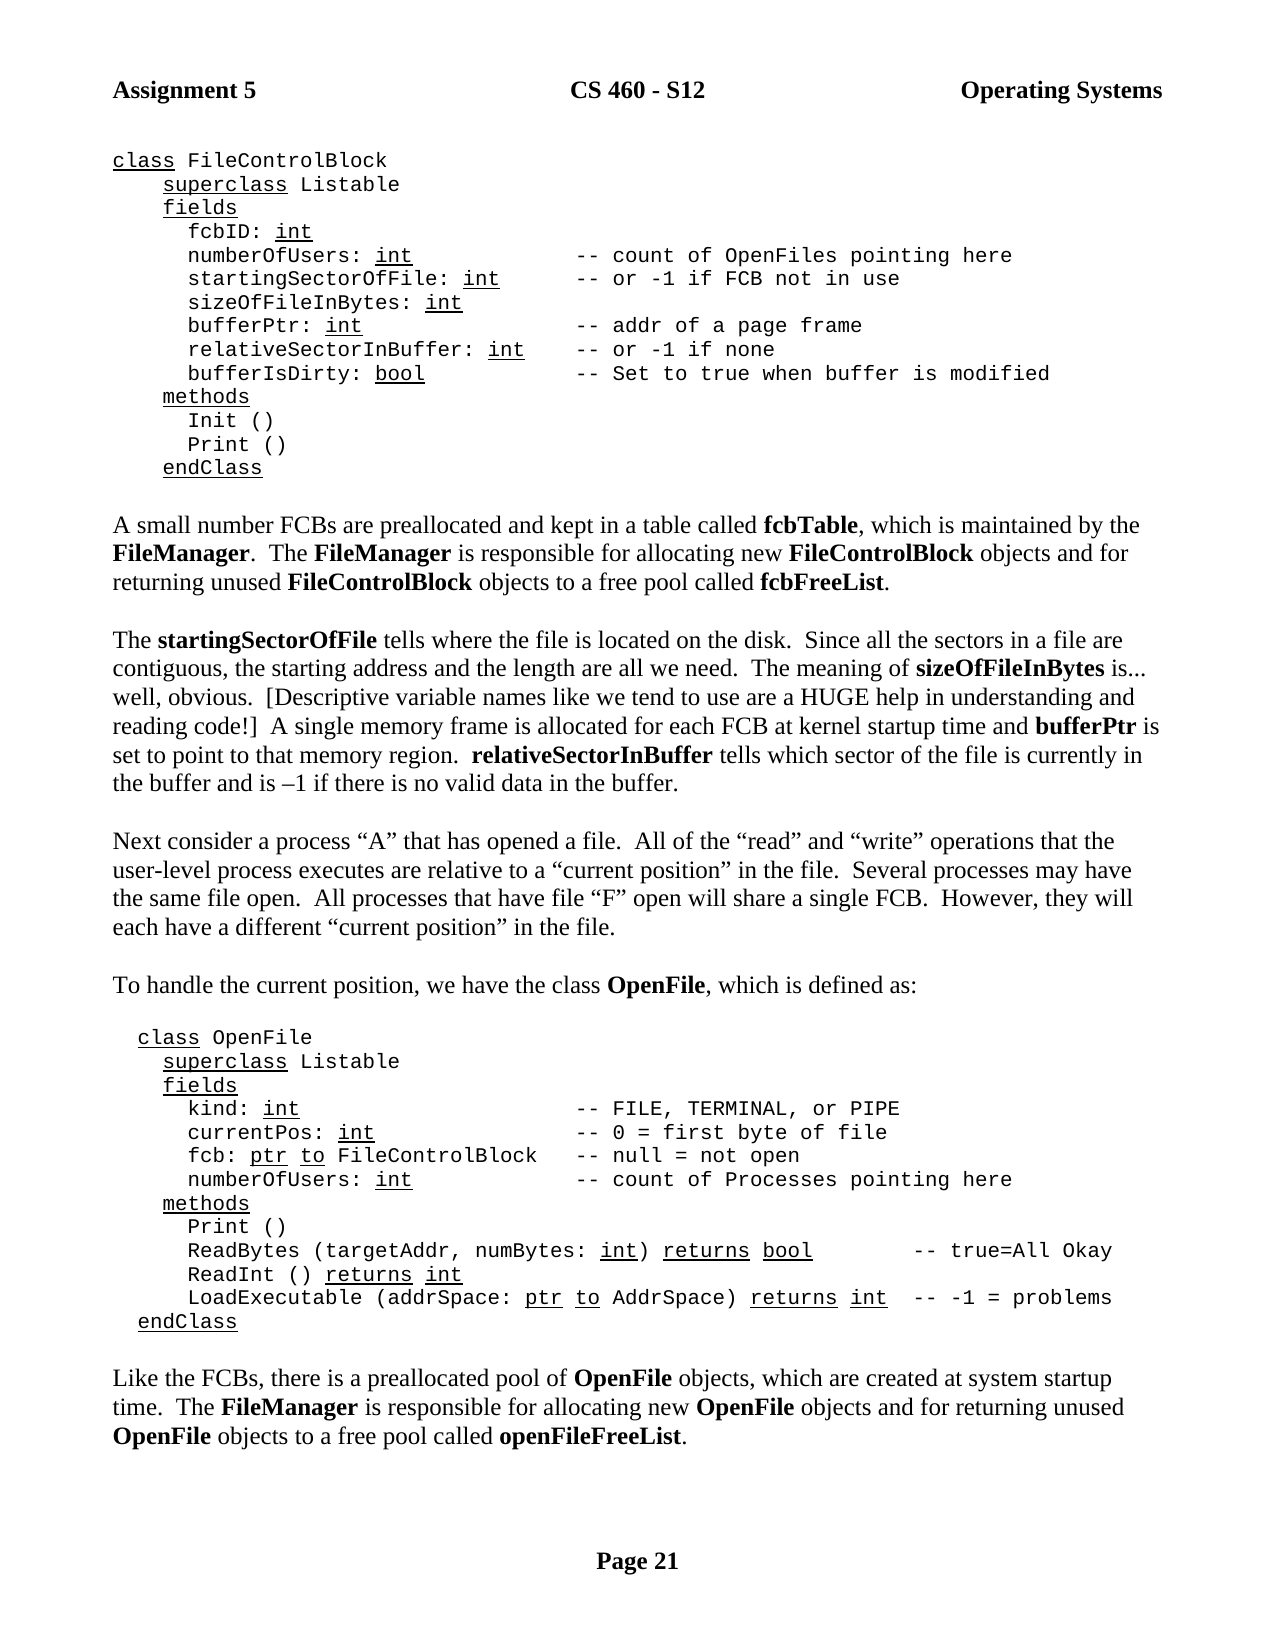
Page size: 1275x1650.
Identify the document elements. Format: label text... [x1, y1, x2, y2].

text fields [112, 1074, 1162, 1098]
text ReadBytes (targetAddr, numBytes: int) returns bool -- true=All Okay [112, 1240, 1162, 1264]
text startingSectorOfFile: int -- or -1 if FCB not in use [112, 268, 1162, 292]
text fields [112, 197, 1162, 221]
text endClass [112, 457, 1162, 481]
text fcb: ptr to FileControlBlock -- null = not open [112, 1146, 1162, 1169]
text relativeSectorInBuffer: int -- or -1 if none [112, 339, 1162, 363]
text class FileControlBlock [112, 150, 1162, 174]
text A small number FCBs are preallocated and kept in a table called fcbTable, which is maintained by the FileManager. The FileManager is responsible for allocating new FileControlBlock objects and for returning unused FileControlBlock objects to a free pool called fcbFreeList. [112, 510, 1162, 596]
text Like the FCBs, there is a preallocated pool of OpenFile objects, which are created at system startup time. The FileManager is responsible for allocating new OpenFile objects and for returning unused OpenFile objects to a free pool called openFileFreeList. [112, 1363, 1162, 1450]
text Next consider a process “A” that has opened a file. All of the “read” and “write” operations that the user-level process executes are relative to a “current position” in the file. Several processes may have the same file open. All processes that have file “F” open will share a single FCB. However, they will each have a different “current position” in the file. [112, 826, 1162, 941]
text ReadInt () returns int [112, 1264, 1162, 1287]
text sizeOfFileInBytes: int [112, 292, 1162, 316]
text bufferPtr: int -- addr of a page frame [112, 316, 1162, 339]
text methods [112, 1193, 1162, 1216]
text fcbID: int [112, 221, 1162, 244]
text LoadExecutable (addrSpace: ptr to AddrSpace) returns int -- -1 = problems [112, 1287, 1162, 1311]
text numberOfUsers: int -- count of Processes pointing here [112, 1169, 1162, 1193]
text bufferIsDirty: bool -- Set to true when buffer is modified [112, 363, 1162, 386]
text Init () [112, 410, 1162, 434]
text numberOfUsers: int -- count of OpenFiles pointing here [112, 244, 1162, 268]
text kind: int -- FILE, TERMINAL, or PIPE [112, 1098, 1162, 1122]
text endClass [112, 1311, 1162, 1335]
text Print () [112, 434, 1162, 457]
text superclass Listable [112, 1051, 1162, 1074]
text methods [112, 386, 1162, 410]
text The startingSectorOfFile tells where the file is located on the disk. Since all the sectors in a file are contiguous, the starting address and the length are all we need. The meaning of sizeOfFileInBytes is... well, obvious. [Descriptive variable names like we tend to use are a HUGE help in understanding and reading code!] A single memory frame is allocated for each FCB at kernel startup time and bufferPtr is set to point to that memory region. relativeSectorInBuffer tells which sector of the file is currently in the buffer and is –1 if there is no valid data in the buffer. [112, 625, 1162, 797]
text class OpenFile [112, 1027, 1162, 1051]
text To handle the current position, we have the class OpenFile, which is defined as: [112, 970, 1162, 998]
text superclass Listable [112, 174, 1162, 197]
text Print () [112, 1216, 1162, 1240]
text currentPos: int -- 0 = first byte of file [112, 1122, 1162, 1146]
